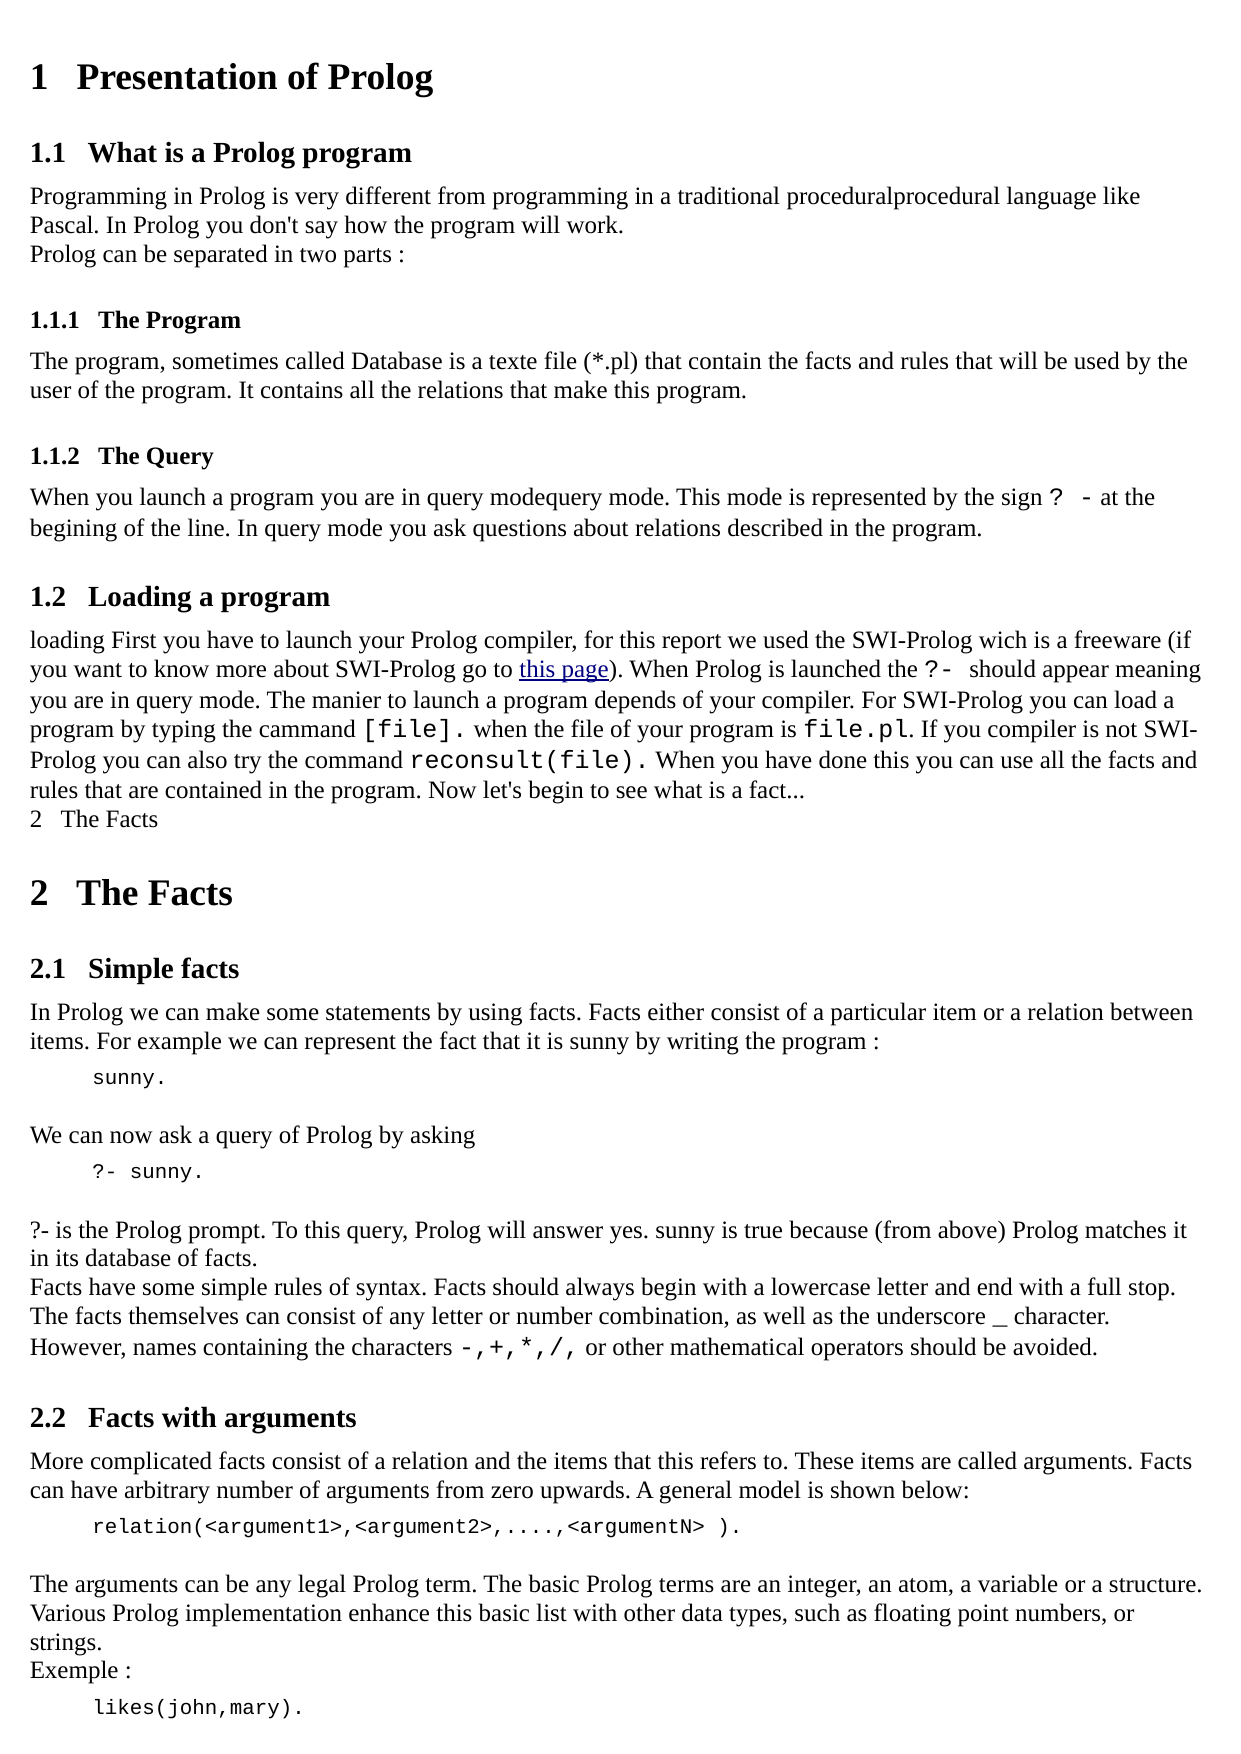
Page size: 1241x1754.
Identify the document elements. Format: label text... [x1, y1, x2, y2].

subtitle 2 The Facts [29, 871, 1211, 914]
text When you launch a program you are in query modequery mode. This mode is represented by the sign ? - at the begining of the line. In query mode you ask questions about relations described in the program. [29, 482, 1211, 542]
subtitle 1.1.1 The Program [29, 305, 1211, 334]
text likes(john,mary). [29, 1697, 1211, 1720]
text The program, sometimes called Database is a texte file (*.pl) that contain the facts and rules that will be used by the user of the program. It contains all the relations that make this program. [29, 346, 1211, 404]
subtitle 1.1.2 The Query [29, 441, 1211, 470]
text Programming in Prolog is very different from programming in a traditional proceduralprocedural language like Pascal. In Prolog you don't say how the program will work. Prolog can be separated in two parts : [29, 181, 1211, 267]
text In Prolog we can make some statements by using facts. Facts either consist of a particular item or a relation between items. For example we can represent the fact that it is sunny by writing the program : [29, 997, 1211, 1055]
text We can now ask a query of Prolog by asking [29, 1120, 1211, 1149]
text More complicated facts consist of a relation and the items that this refers to. These items are called arguments. Facts can have arbitrary number of arguments from zero upwards. A general model is shown below: [29, 1446, 1211, 1504]
subtitle 2.1 Simple facts [29, 951, 1211, 985]
text ?- is the Prolog prompt. To this query, Prolog will answer yes. sunny is true because (from above) Prolog matches it in its database of facts. Facts have some simple rules of syntax. Facts should always begin with a lowercase letter and end with a full stop. The facts themselves can consist of any letter or number combination, as well as the underscore _ character. However, names containing the characters -,+,*,/, or other mathematical operators should be avoided. [29, 1215, 1211, 1363]
subtitle 1 Presentation of Prolog [29, 54, 1211, 98]
subtitle 1.2 Loading a program [29, 579, 1211, 613]
text loading First you have to launch your Prolog compiler, for this report we used the SWI-Prolog wich is a freeware (if you want to know more about SWI-Prolog go to this page). When Prolog is launched the ?- should appear meaning you are in query mode. The manier to launch a program depends of your compiler. For SWI-Prolog you can load a program by typing the cammand [file]. when the file of your program is file.pl. If you compiler is not SWI-Prolog you can also try the command reconsult(file). When you have done this you can use all the facts and rules that are contained in the program. Now let's begin to see what is a fact... 2 The Facts [29, 626, 1211, 833]
text ?- sunny. [29, 1162, 1211, 1185]
subtitle 1.1 What is a Prolog program [29, 135, 1211, 169]
text sunny. [29, 1067, 1211, 1091]
subtitle 2.2 Facts with arguments [29, 1400, 1211, 1434]
text relation(<argument1>,<argument2>,....,<argumentN> ). [29, 1516, 1211, 1540]
text The arguments can be any legal Prolog term. The basic Prolog terms are an integer, an atom, a variable or a structure. Various Prolog implementation enhance this basic list with other data types, such as floating point numbers, or strings. Exemple : [29, 1569, 1211, 1684]
